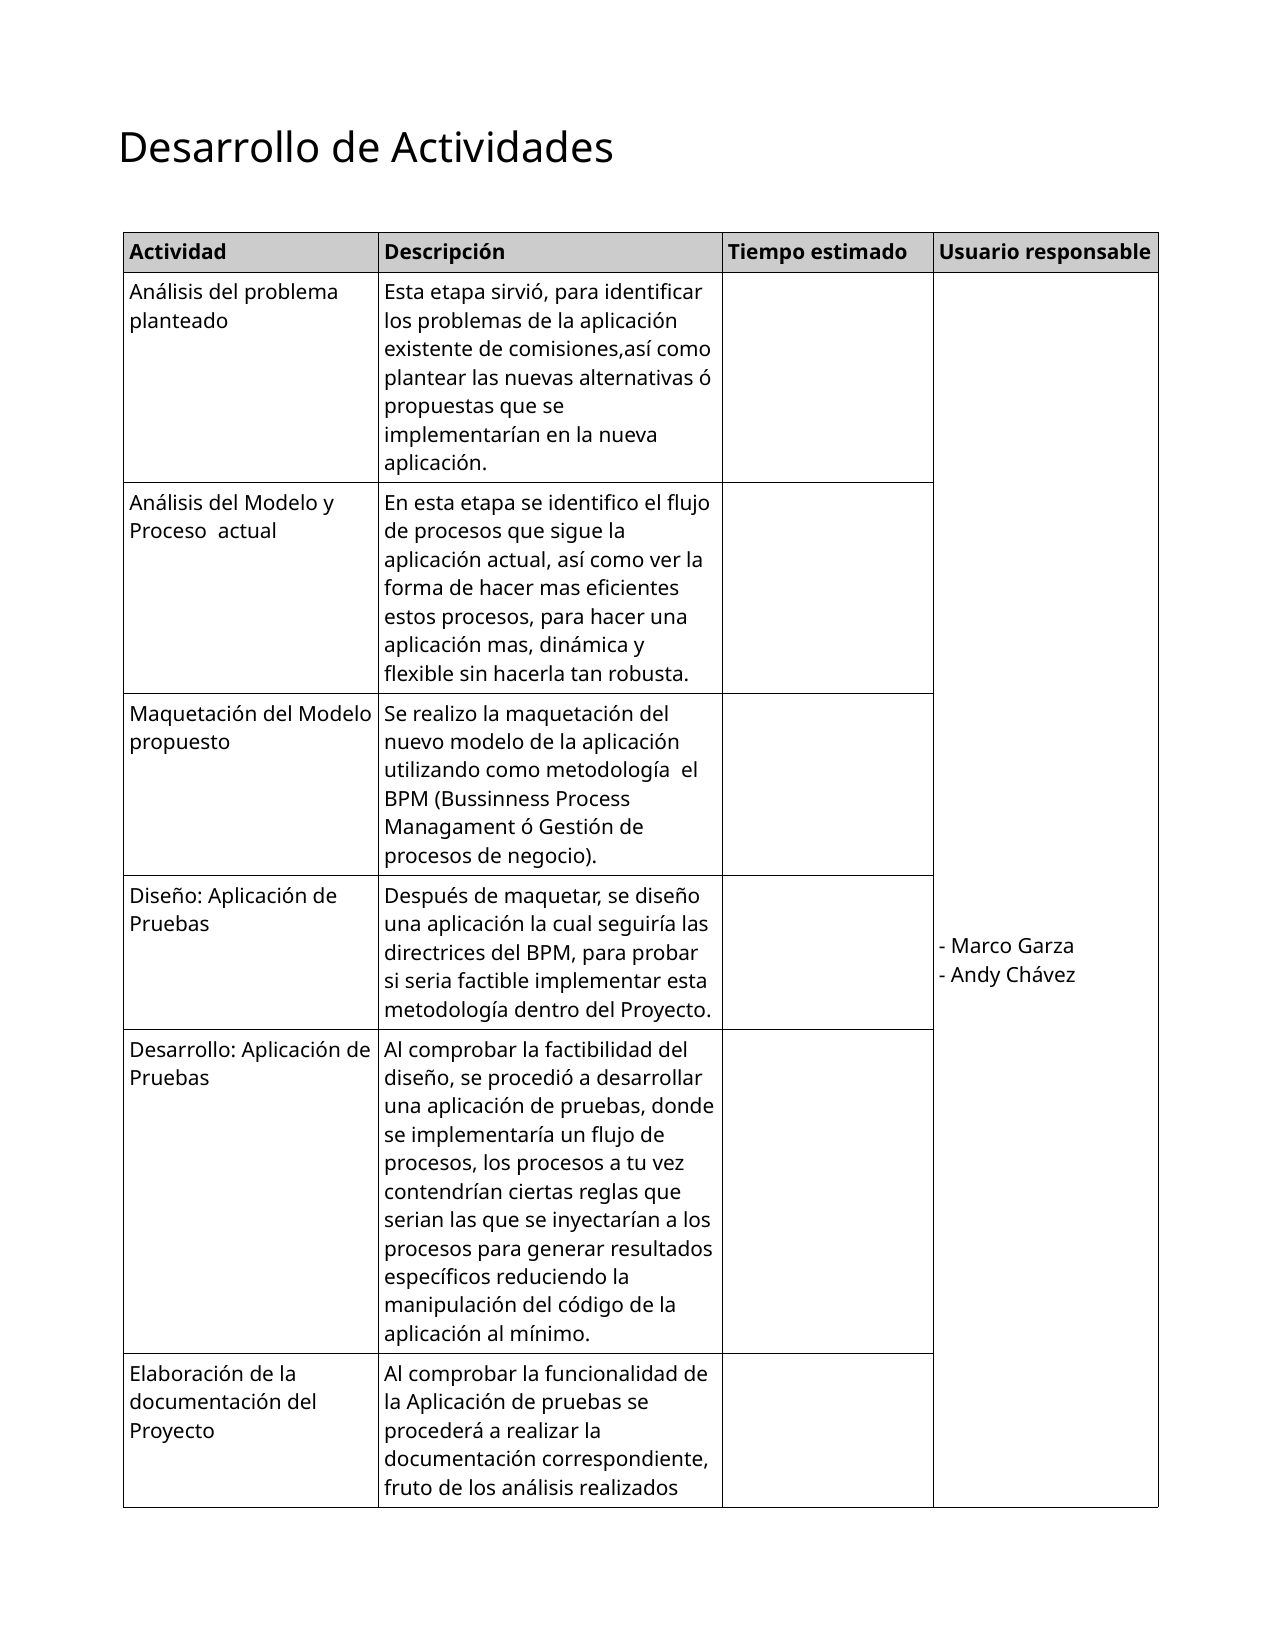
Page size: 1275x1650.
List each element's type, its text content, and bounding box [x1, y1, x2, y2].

table_cell Al comprobar la factibilidad del diseño, se procedió a desarrollar una aplicación de pruebas, donde se implementaría un flujo de procesos, los procesos a tu vez contendrían ciertas reglas que serian las que se inyectarían a los procesos para generar resultados específicos reduciendo la manipulación del código de la aplicación al mínimo. [379, 1030, 722, 1353]
table_cell Análisis del Modelo y Proceso actual [124, 483, 378, 693]
table_cell - Marco Garza - Andy Chávez [934, 273, 1158, 1507]
table_header Usuario responsable [934, 233, 1158, 272]
table_header Actividad [124, 233, 378, 272]
table_cell Diseño: Aplicación de Pruebas [124, 876, 378, 1029]
table_cell [723, 273, 933, 482]
table_cell Después de maquetar, se diseño una aplicación la cual seguiría las directrices del BPM, para probar si seria factible implementar esta metodología dentro del Proyecto. [379, 876, 722, 1029]
table_cell [723, 876, 933, 1029]
text Desarrollo de Actividades [118, 118, 1157, 232]
table_cell [723, 1354, 933, 1507]
table_cell Maquetación del Modelo propuesto [124, 694, 378, 875]
table_cell En esta etapa se identifico el flujo de procesos que sigue la aplicación actual, así como ver la forma de hacer mas eficientes estos procesos, para hacer una aplicación mas, dinámica y flexible sin hacerla tan robusta. [379, 483, 722, 693]
table_cell [723, 483, 933, 693]
table_cell Al comprobar la funcionalidad de la Aplicación de pruebas se procederá a realizar la documentación correspondiente, fruto de los análisis realizados [379, 1354, 722, 1507]
table_header Tiempo estimado [723, 233, 933, 272]
table_header Descripción [379, 233, 722, 272]
table_cell [723, 1030, 933, 1353]
table_cell [723, 694, 933, 875]
table_cell Análisis del problema planteado [124, 273, 378, 482]
table_cell Esta etapa sirvió, para identificar los problemas de la aplicación existente de comisiones,así como plantear las nuevas alternativas ó propuestas que se implementarían en la nueva aplicación. [379, 273, 722, 482]
table_cell Desarrollo: Aplicación de Pruebas [124, 1030, 378, 1353]
table_cell Elaboración de la documentación del Proyecto [124, 1354, 378, 1507]
table_cell Se realizo la maquetación del nuevo modelo de la aplicación utilizando como metodología el BPM (Bussinness Process Managament ó Gestión de procesos de negocio). [379, 694, 722, 875]
